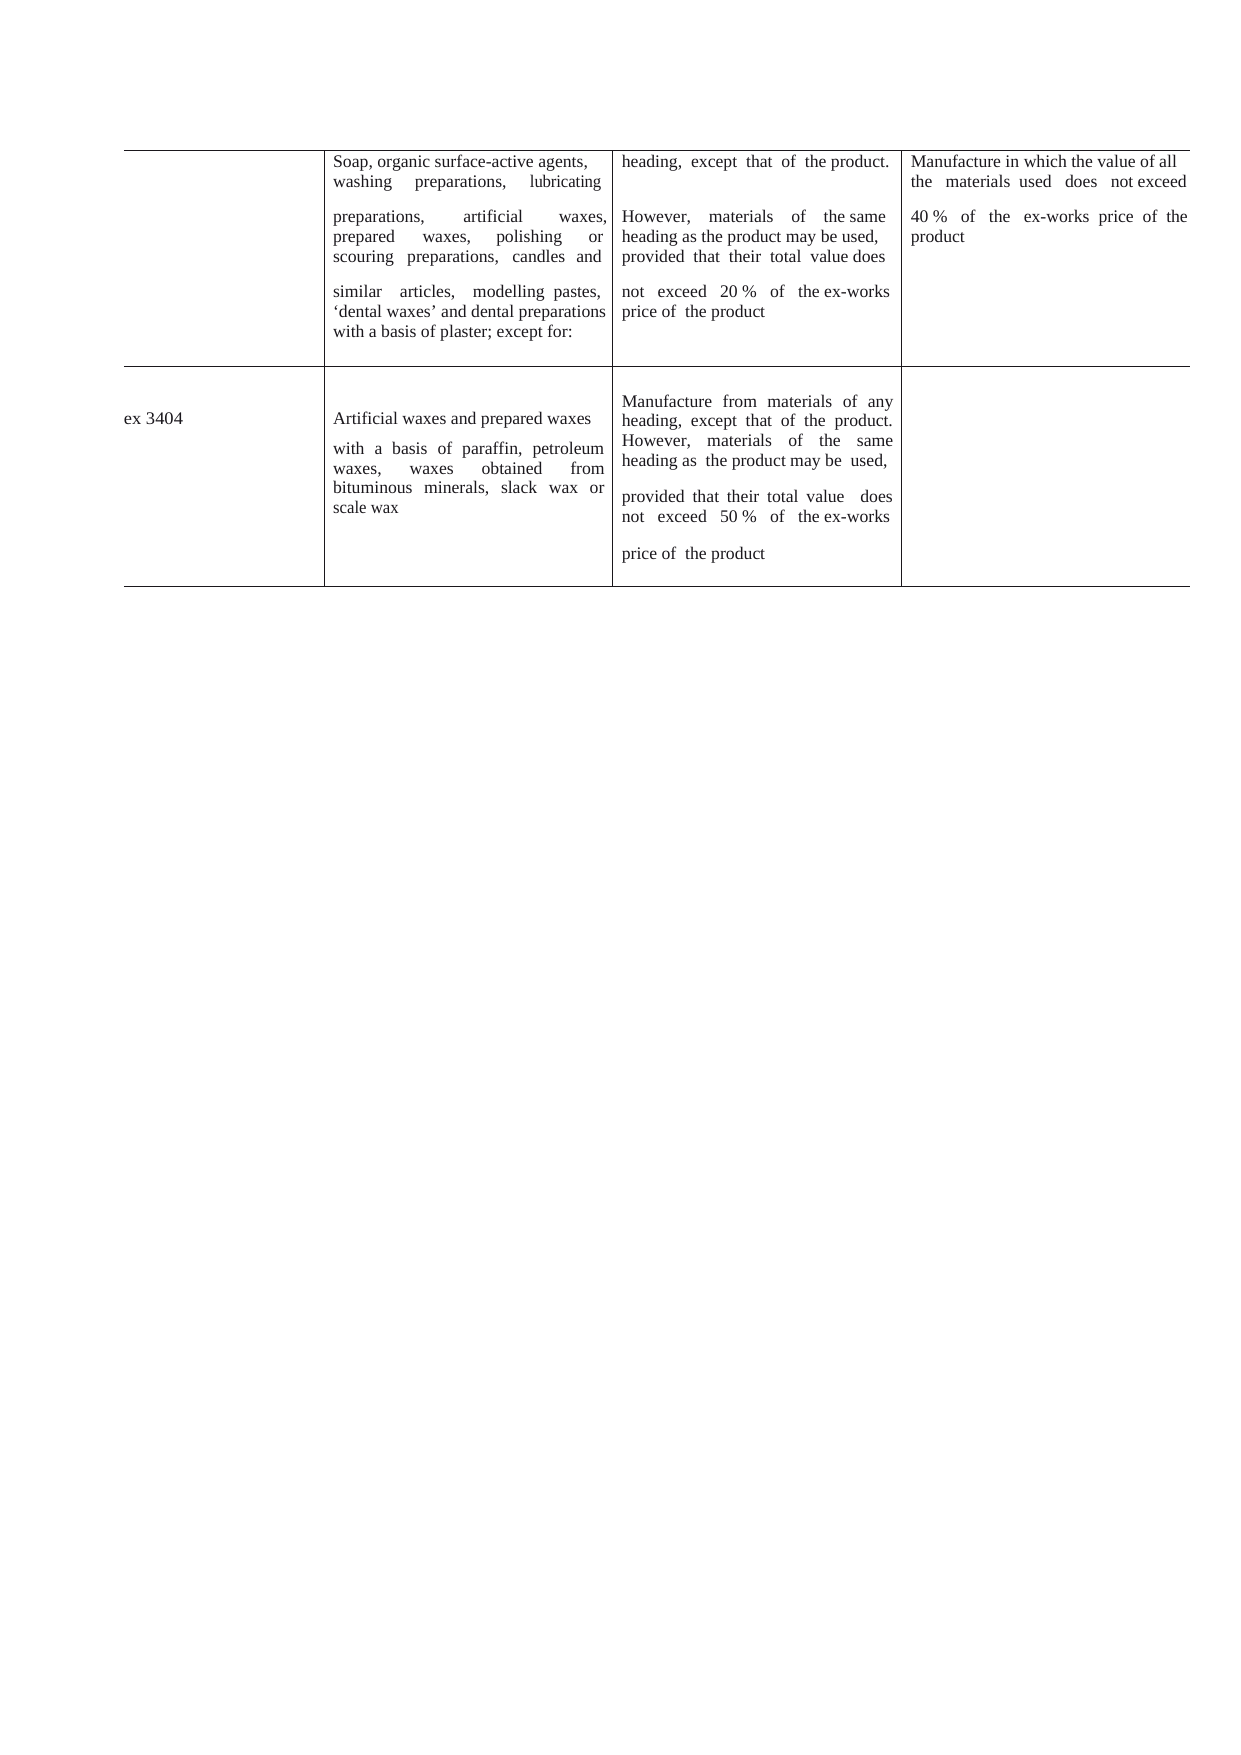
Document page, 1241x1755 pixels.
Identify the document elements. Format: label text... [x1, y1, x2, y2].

table_cell Manufacture in which the value of all the materials used does not exceed [902, 151, 1190, 208]
table_cell ex 3404 [124, 367, 324, 543]
table_cell prepared waxes, polishing or scouring preparations, candles and [325, 226, 612, 283]
table_cell heading, except that of the product. [613, 151, 901, 208]
table_cell similar articles, modelling pastes, [325, 283, 612, 302]
table_cell [325, 543, 612, 586]
table_cell [902, 283, 1190, 302]
table_cell [902, 302, 1190, 366]
table_cell price of the product [613, 302, 901, 366]
table_cell [124, 283, 324, 302]
table_cell Manufacture from materials of any heading, except that of the product. However, materials of the same heading as the product may be used, provided that their total value does not exceed 50 % of the ex-works [613, 367, 901, 543]
table_cell Artificial waxes and prepared waxes with a basis of paraffin, petroleum waxes, waxes obtained from bituminous minerals, slack wax or scale wax [325, 367, 612, 543]
table_cell [124, 226, 324, 283]
table_cell product [902, 226, 1190, 283]
table_cell [124, 302, 324, 366]
table_cell ‘dental waxes’ and dental preparations with a basis of plaster; except for: [325, 302, 612, 366]
table_cell Soap, organic surface-active agents, washing preparations, lubricating [325, 151, 612, 208]
table_cell preparations, artificial waxes, [325, 208, 612, 226]
table_cell heading as the product may be used, provided that their total value does [613, 226, 901, 283]
table_cell However, materials of the same [613, 208, 901, 226]
table_cell [124, 543, 324, 586]
table_cell price of the product [613, 543, 901, 586]
table_cell [124, 151, 324, 208]
table_cell not exceed 20 % of the ex-works [613, 283, 901, 302]
table_cell [902, 367, 1190, 586]
table_cell 40 % of the ex-works price of the [902, 208, 1190, 226]
table_cell [124, 208, 324, 226]
